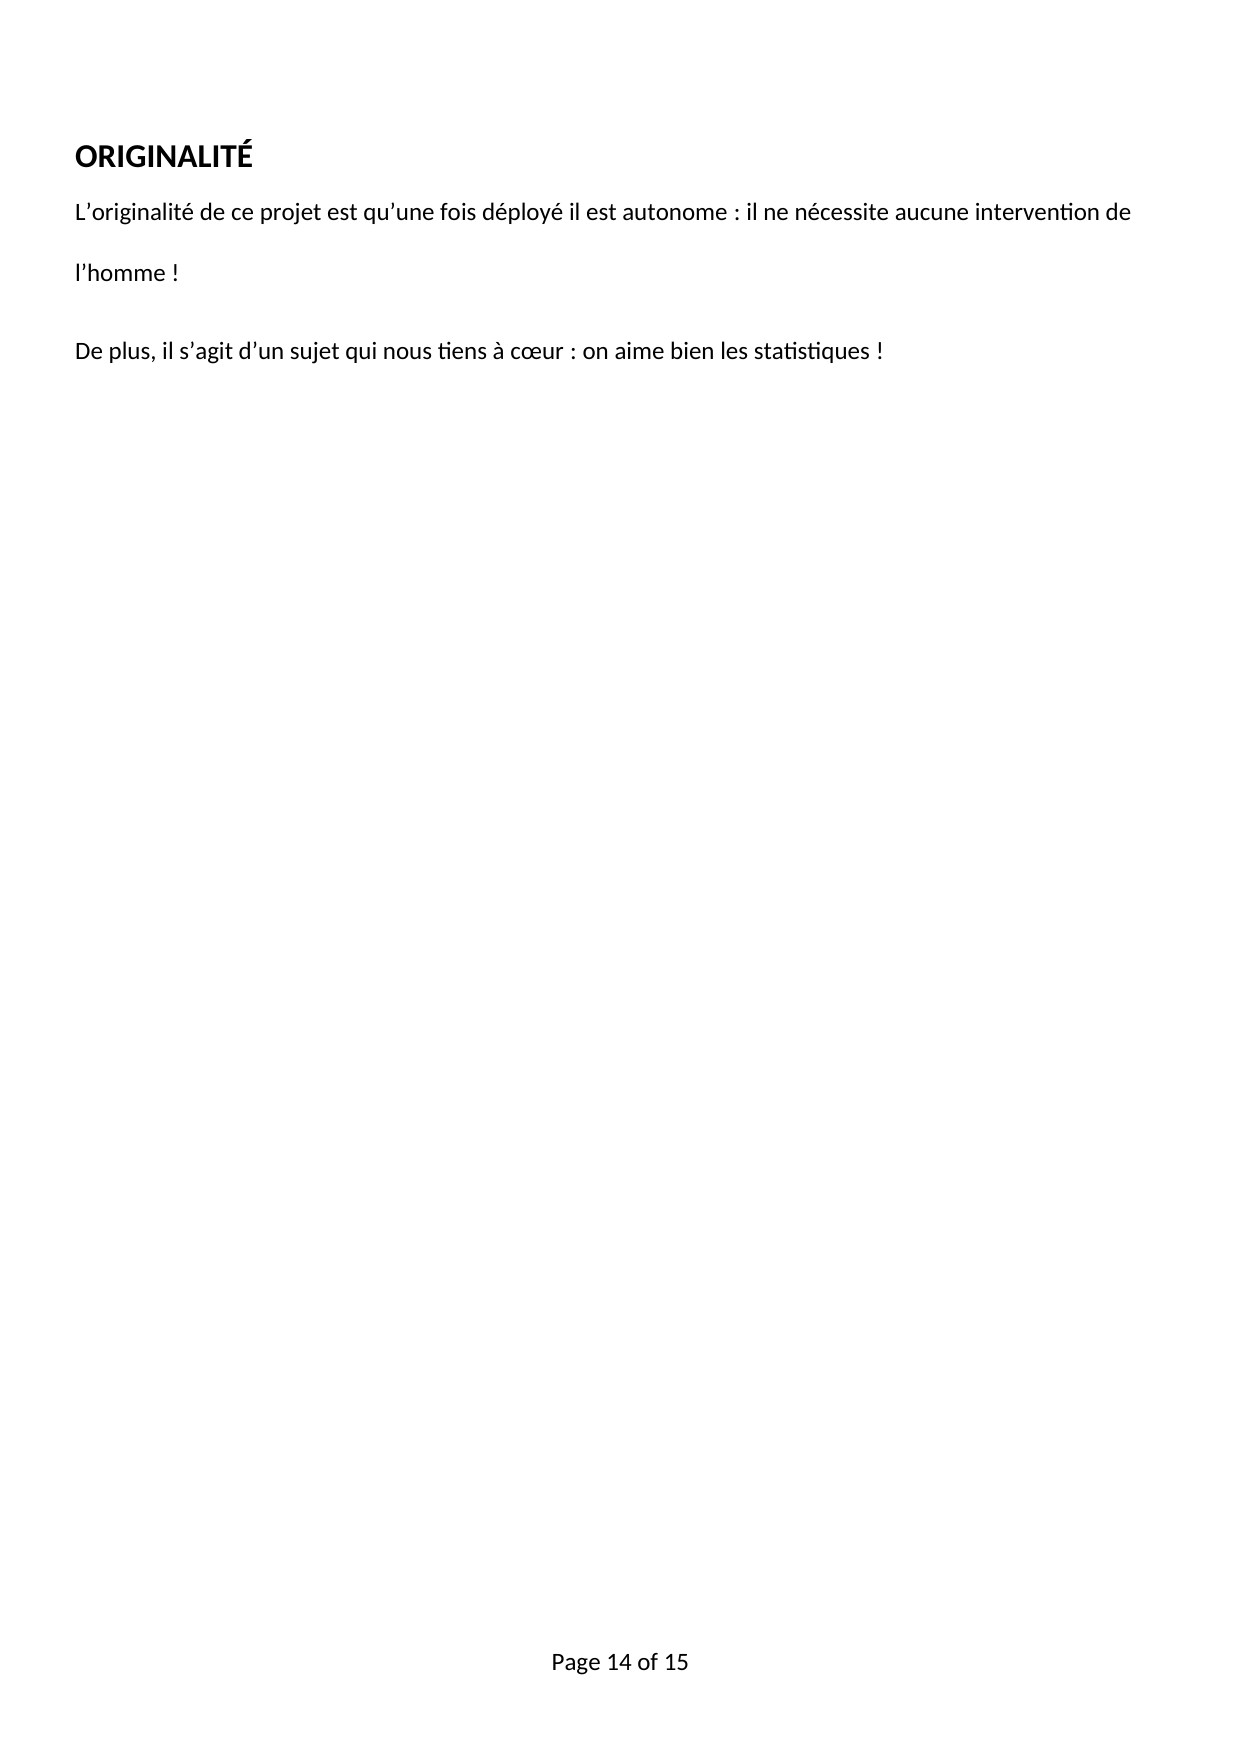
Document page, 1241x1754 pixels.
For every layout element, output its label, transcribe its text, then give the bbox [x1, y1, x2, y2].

text L’originalité de ce projet est qu’une fois déployé il est autonome : il ne nécessite aucune intervention de l’homme ! [75, 196, 1165, 288]
subtitle ORIGINALITÉ [75, 135, 1165, 176]
text De plus, il s’agit d’un sujet qui nous tiens à cœur : on aime bien les statistiques ! [75, 335, 1165, 365]
